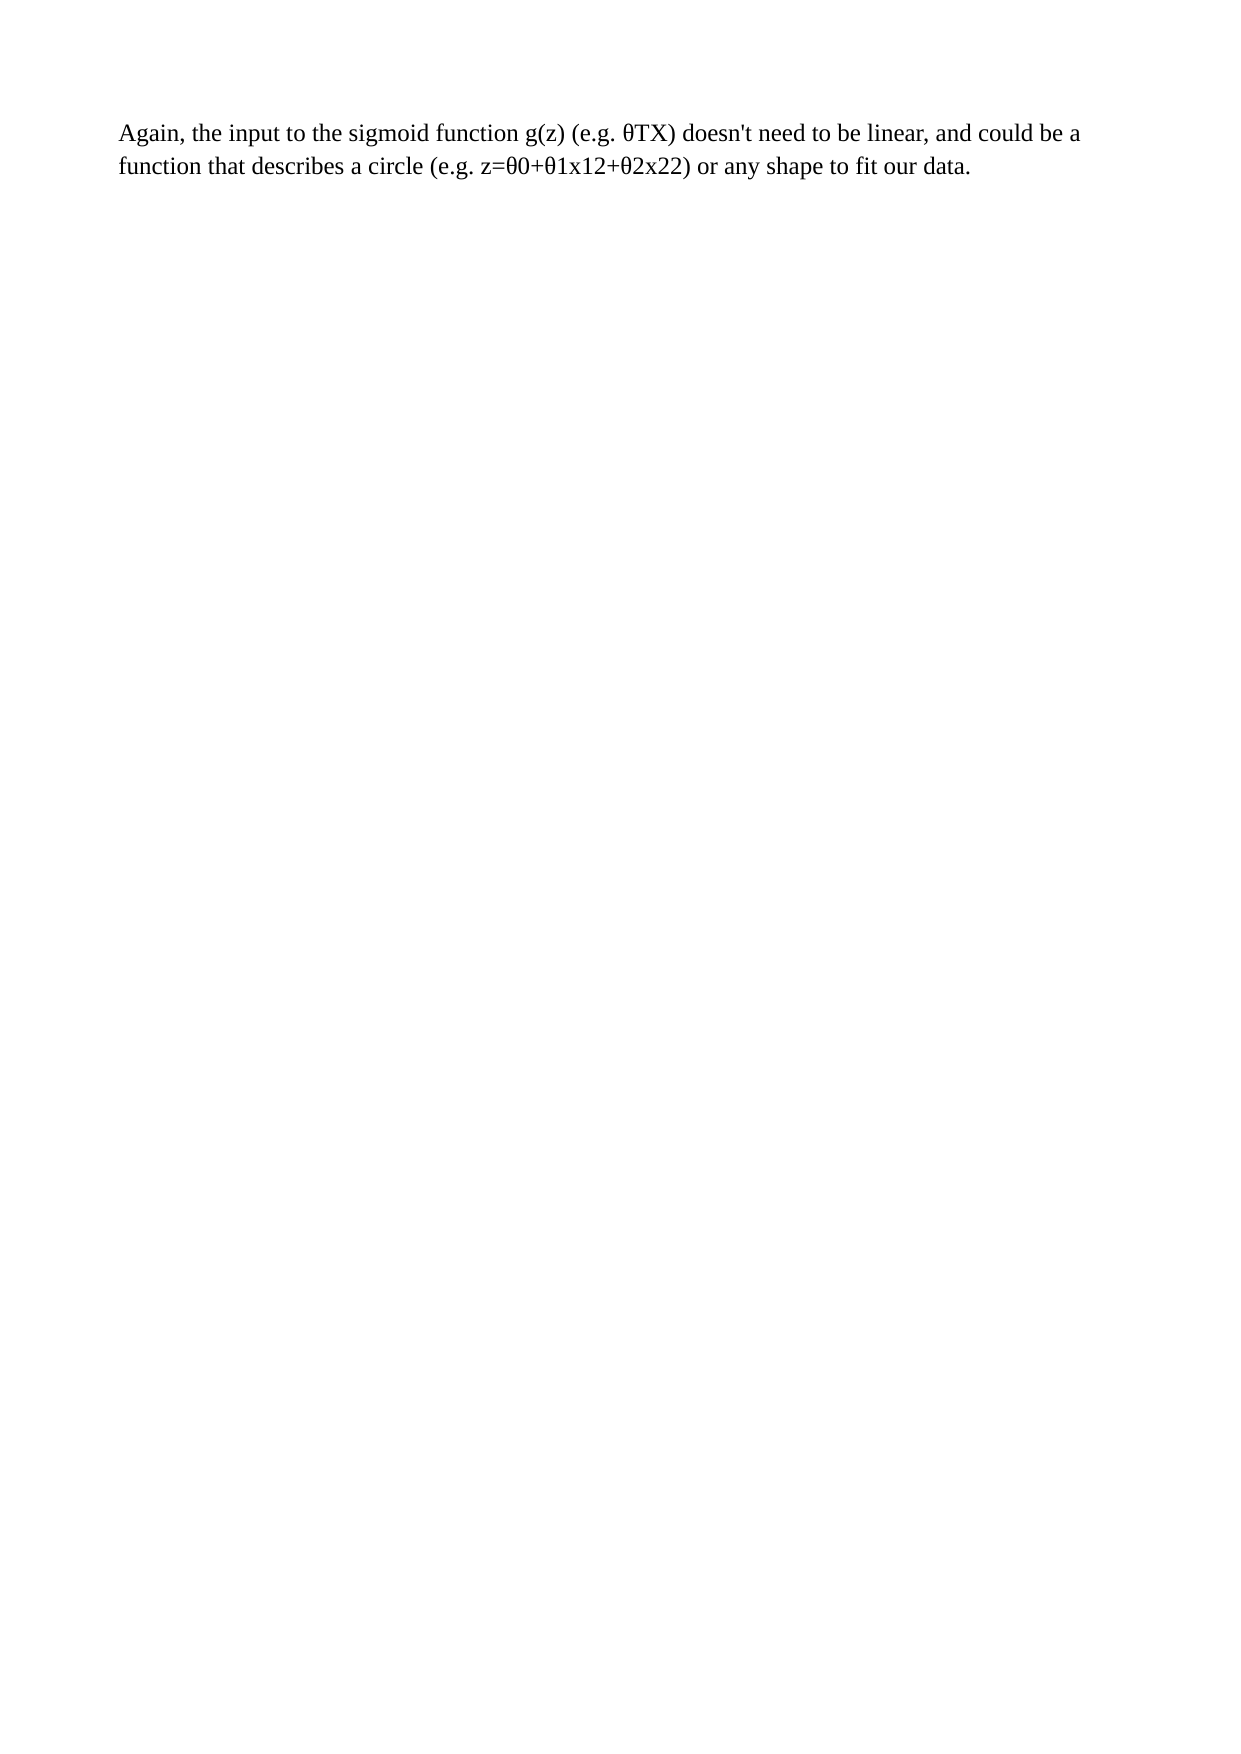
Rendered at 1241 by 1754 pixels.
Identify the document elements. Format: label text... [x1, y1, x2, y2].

text Again, the input to the sigmoid function g(z) (e.g. θTX) doesn't need to be linear, and could be a function that describes a circle (e.g. z=θ0​+θ1​x12​+θ2​x22​) or any shape to fit our data. [118, 118, 1122, 180]
